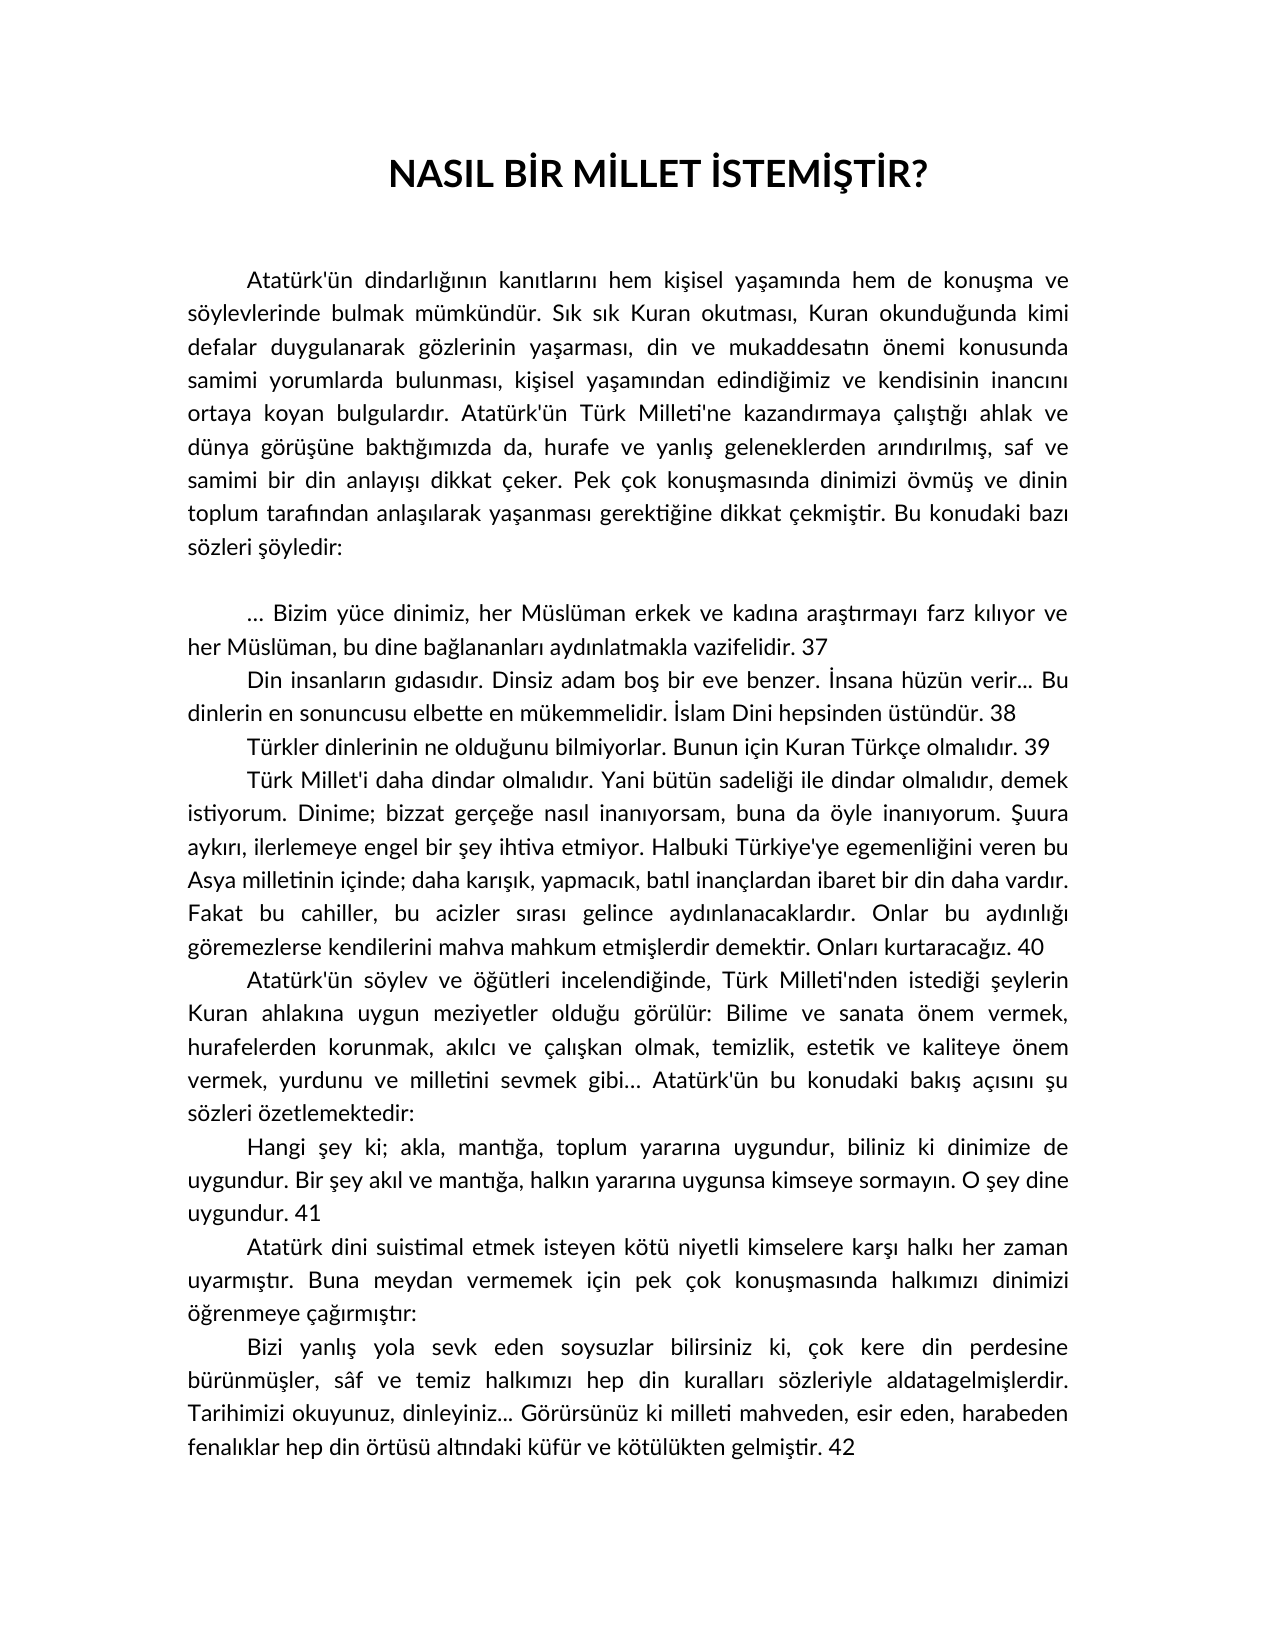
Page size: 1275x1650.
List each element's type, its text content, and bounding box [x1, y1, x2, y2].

text … Bizim yüce dinimiz, her Müslüman erkek ve kadına araştırmayı farz kılıyor ve her Müslüman, bu dine bağlananları aydınlatmakla vazifelidir. 37 [187, 595, 1070, 662]
text Türk Millet'i daha dindar olmalıdır. Yani bütün sadeliği ile dindar olmalıdır, demek istiyorum. Dinime; bizzat gerçeğe nasıl inanıyorsam, buna da öyle inanıyorum. Şuura aykırı, ilerlemeye engel bir şey ihtiva etmiyor. Halbuki Türkiye'ye egemenliğini veren bu Asya milletinin içinde; daha karışık, yapmacık, batıl inançlardan ibaret bir din daha vardır. Fakat bu cahiller, bu acizler sırası gelince aydınlanacaklardır. Onlar bu aydınlığı göremezlerse kendilerini mahva mahkum etmişlerdir demektir. Onları kurtaracağız. 40 [187, 762, 1070, 962]
text Türkler dinlerinin ne olduğunu bilmiyorlar. Bunun için Kuran Türkçe olmalıdır. 39 [187, 728, 1070, 762]
text Din insanların gıdasıdır. Dinsiz adam boş bir eve benzer. İnsana hüzün verir... Bu dinlerin en sonuncusu elbette en mükemmelidir. İslam Dini hepsinden üstündür. 38 [187, 662, 1070, 728]
text Atatürk'ün söylev ve öğütleri incelendiğinde, Türk Milleti'nden istediği şeylerin Kuran ahlakına uygun meziyetler olduğu görülür: Bilime ve sanata önem vermek, hurafelerden korunmak, akılcı ve çalışkan olmak, temizlik, estetik ve kaliteye önem vermek, yurdunu ve milletini sevmek gibi… Atatürk'ün bu konudaki bakış açısını şu sözleri özetlemektedir: [187, 962, 1070, 1128]
text Hangi şey ki; akla, mantığa, toplum yararına uygundur, biliniz ki dinimize de uygundur. Bir şey akıl ve mantığa, halkın yararına uygunsa kimseye sormayın. O şey dine uygundur. 41 [187, 1128, 1070, 1228]
text Bizi yanlış yola sevk eden soysuzlar bilirsiniz ki, çok kere din perdesine bürünmüşler, sâf ve temiz halkımızı hep din kuralları sözleriyle aldatagelmişlerdir. Tarihimizi okuyunuz, dinleyiniz... Görürsünüz ki milleti mahveden, esir eden, harabeden fenalıklar hep din örtüsü altındaki küfür ve kötülükten gelmiştir. 42 [187, 1328, 1070, 1462]
text Atatürk'ün dindarlığının kanıtlarını hem kişisel yaşamında hem de konuşma ve söylevlerinde bulmak mümkündür. Sık sık Kuran okutması, Kuran okunduğunda kimi defalar duygulanarak gözlerinin yaşarması, din ve mukaddesatın önemi konusunda samimi yorumlarda bulunması, kişisel yaşamından edindiğimiz ve kendisinin inancını ortaya koyan bulgulardır. Atatürk'ün Türk Milleti'ne kazandırmaya çalıştığı ahlak ve dünya görüşüne baktığımızda da, hurafe ve yanlış geleneklerden arındırılmış, saf ve samimi bir din anlayışı dikkat çeker. Pek çok konuşmasında dinimizi övmüş ve dinin toplum tarafından anlaşılarak yaşanması gerektiğine dikkat çekmiştir. Bu konudaki bazı sözleri şöyledir: [187, 262, 1070, 562]
text NASIL BİR MİLLET İSTEMİŞTİR? [187, 150, 1070, 195]
text Atatürk dini suistimal etmek isteyen kötü niyetli kimselere karşı halkı her zaman uyarmıştır. Buna meydan vermemek için pek çok konuşmasında halkımızı dinimizi öğrenmeye çağırmıştır: [187, 1228, 1070, 1328]
